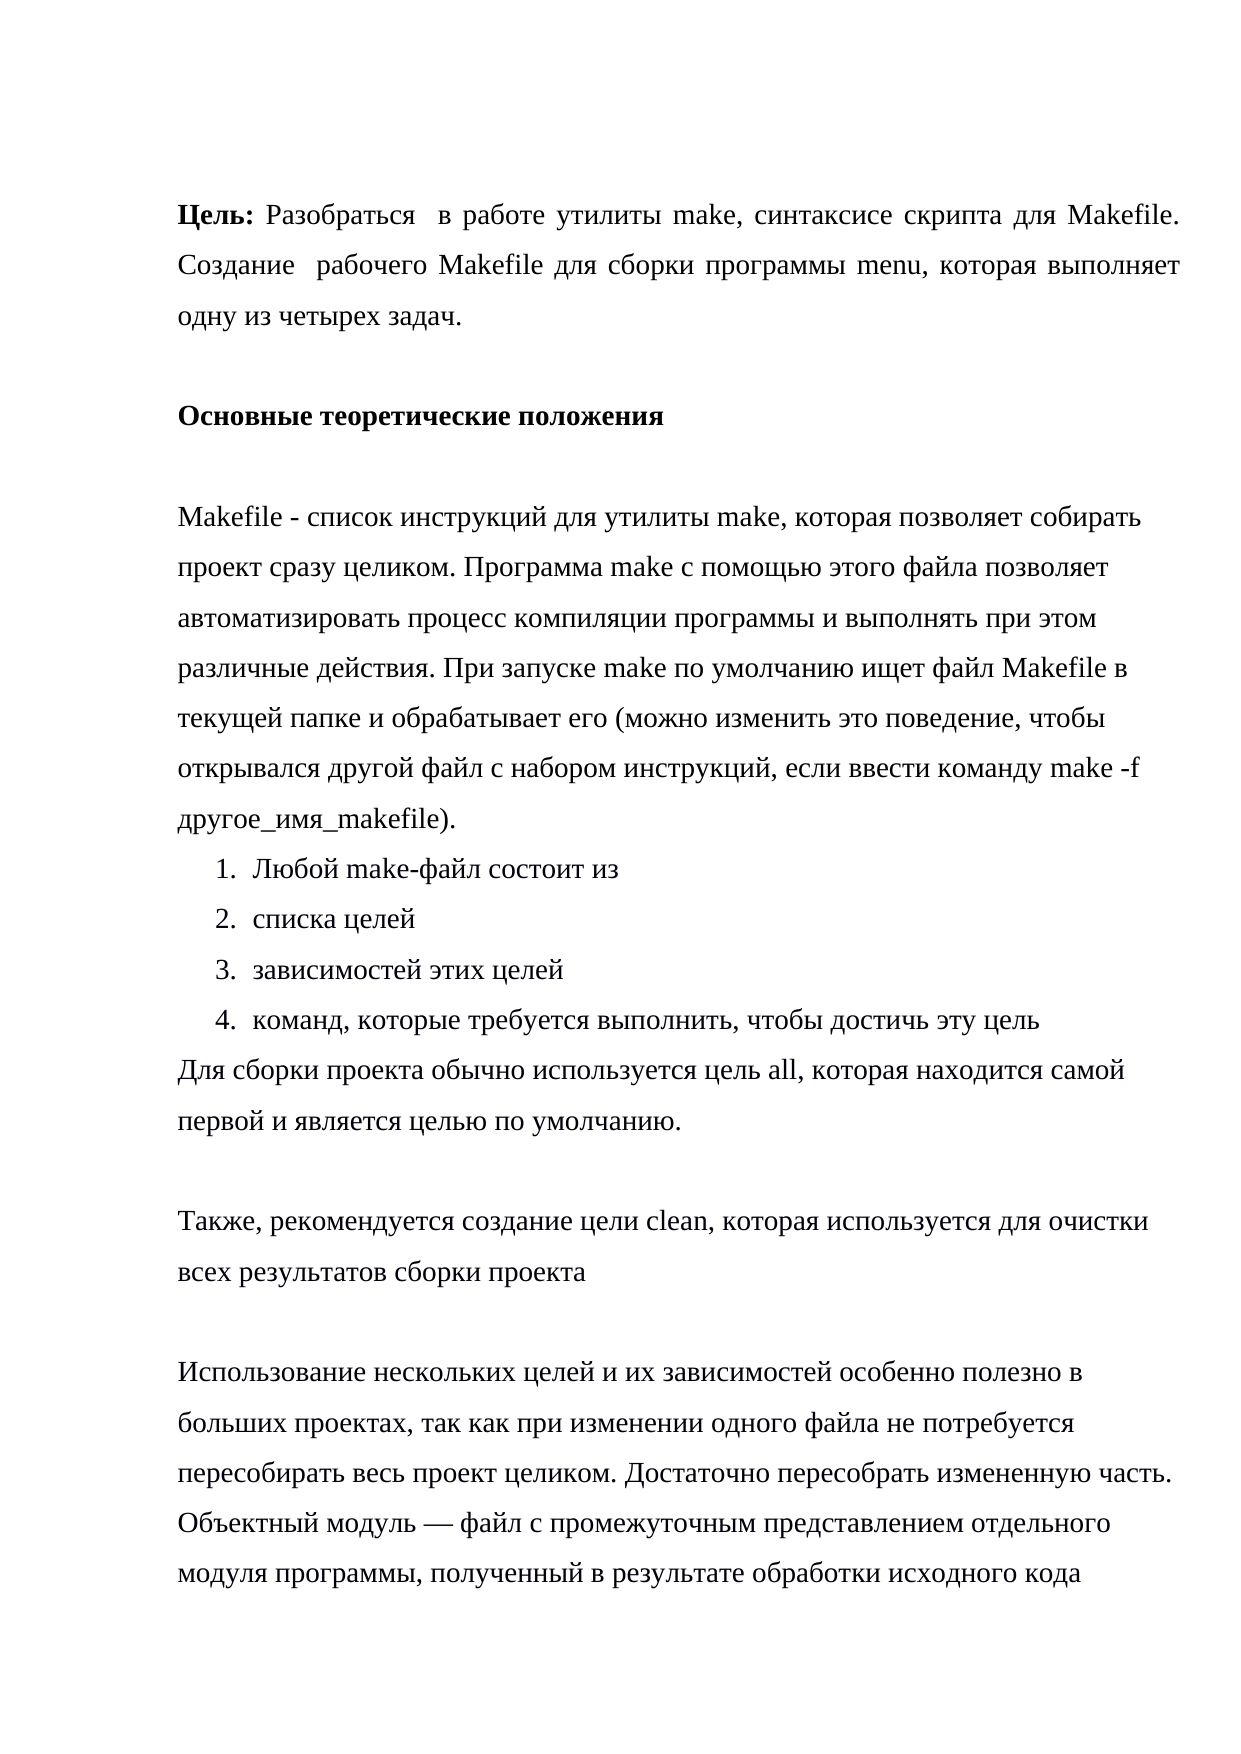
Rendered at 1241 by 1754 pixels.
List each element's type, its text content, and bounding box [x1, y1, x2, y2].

list команд, которые требуется выполнить, чтобы достичь эту цель [215, 1002, 1181, 1036]
text Основные теоретические положения [177, 398, 1181, 432]
list зависимостей этих целей [215, 952, 1181, 985]
text Makefile - список инструкций для утилиты make, которая позволяет собирать проект сразу целиком. Программа make с помощью этого файла позволяет автоматизировать процесс компиляции программы и выполнять при этом различные действия. При запуске make по умолчанию ищет файл Makefile в текущей папке и обрабатывает его (можно изменить это поведение, чтобы открывался другой файл с набором инструкций, если ввести команду make -f другое_имя_makefile). [177, 499, 1181, 834]
text Объектный модуль — файл с промежуточным представлением отдельного модуля программы, полученный в результате обработки исходного кода [177, 1505, 1181, 1589]
text Для сборки проекта обычно используется цель all, которая находится самой первой и является целью по умолчанию. Также, рекомендуется создание цели clean, которая используется для очистки всех результатов сборки проекта Использование нескольких целей и их зависимостей особенно полезно в больших проектах, так как при изменении одного файла не потребуется пересобирать весь проект целиком. Достаточно пересобрать измененную часть. [177, 1052, 1181, 1488]
text Цель: Разобраться в работе утилиты make, синтаксисе скрипта для Makefile. Создание рабочего Makefile для сборки программы menu, которая выполняет одну из четырех задач. [177, 197, 1181, 331]
list списка целей [215, 902, 1181, 935]
list Любой make-файл состоит из [215, 851, 1181, 885]
